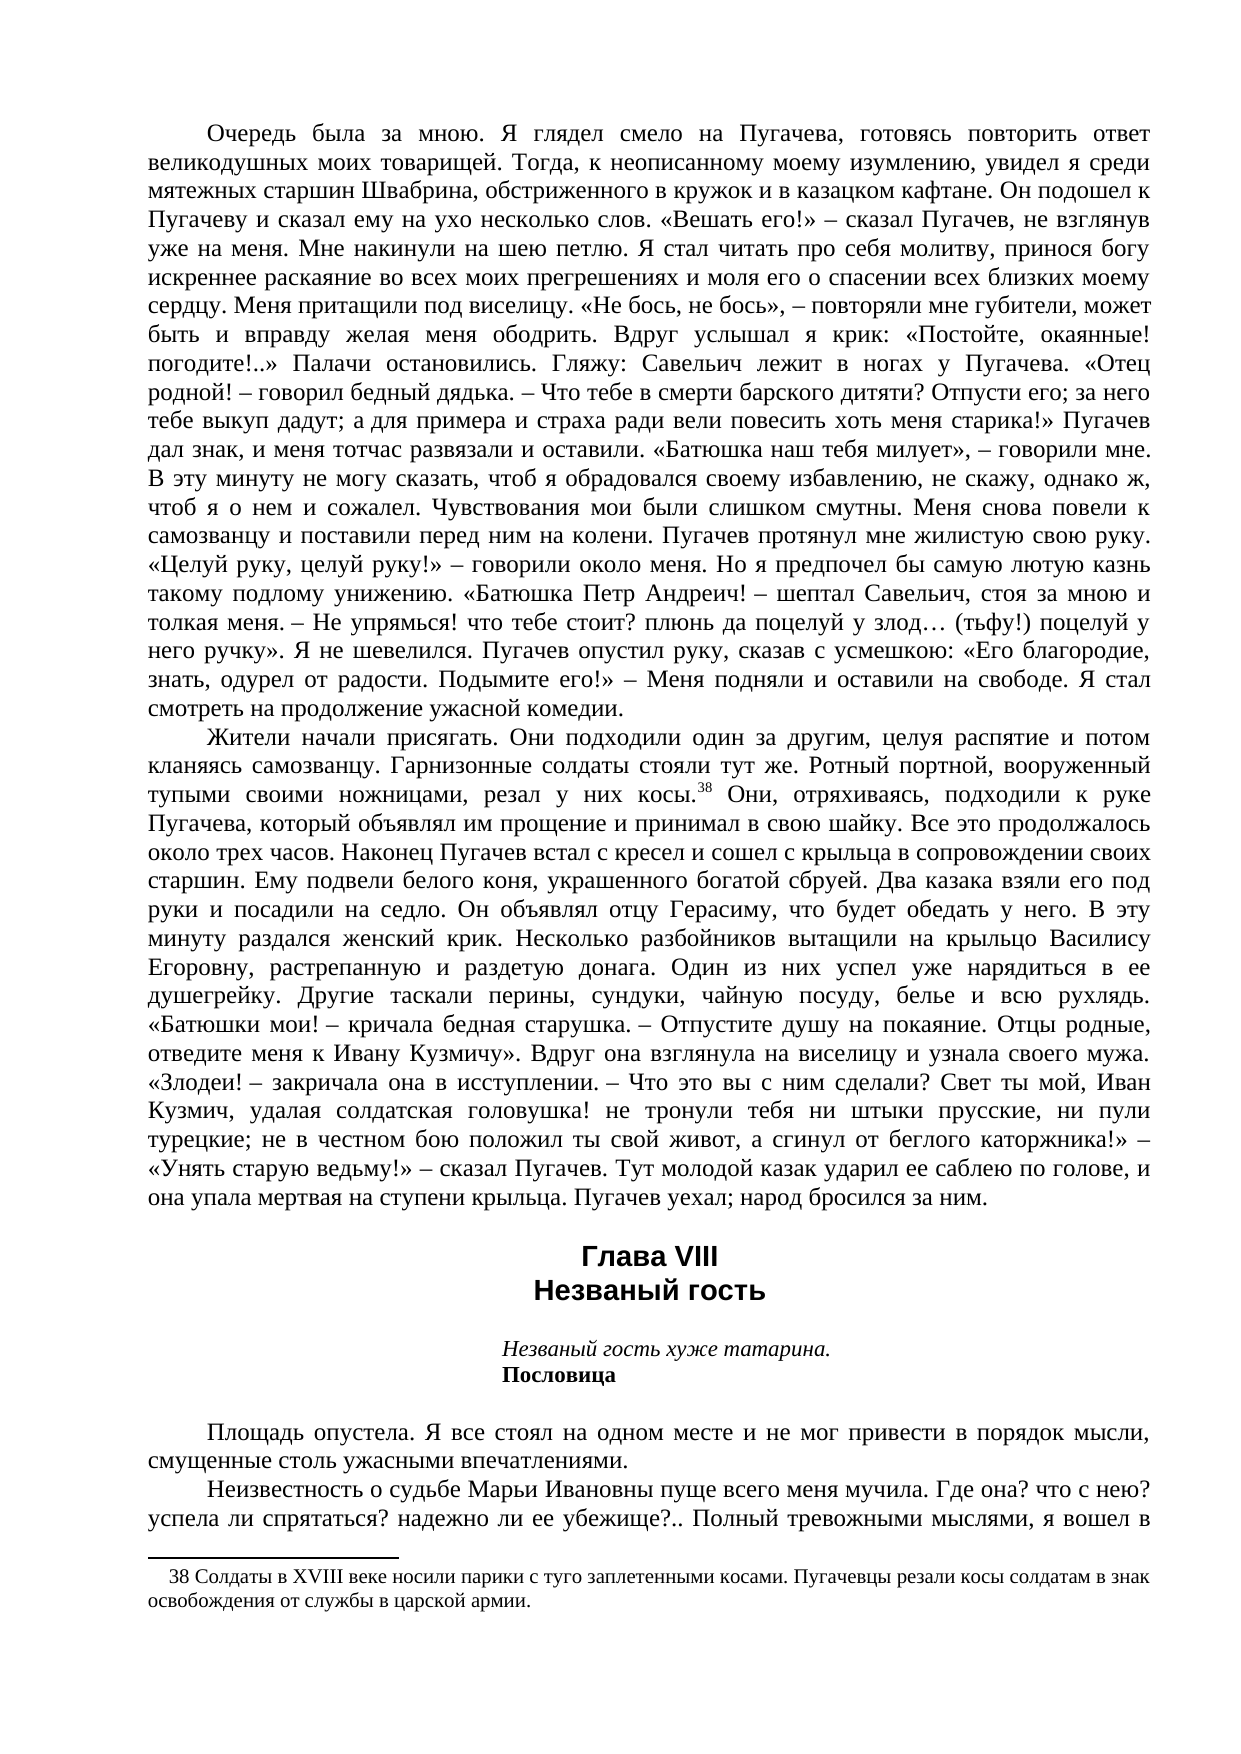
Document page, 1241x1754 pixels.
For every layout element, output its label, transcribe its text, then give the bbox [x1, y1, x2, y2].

text Неизвестность о судьбе Марьи Ивановны пуще всего меня мучила. Где она? что с нею? успела ли спрятаться? надежно ли ее убежище?.. Полный тревожными мыслями, я вошел в [148, 1474, 1152, 1532]
text Пословица [460, 1362, 1152, 1388]
text Незваный гость хуже татарина. [460, 1335, 1152, 1362]
text Солдаты в XVIII веке носили парики с туго заплетенными косами. Пугачевцы резали косы солдатам в знак освобождения от службы в царской армии. [148, 1564, 1152, 1612]
subtitle Незваный гость [148, 1273, 1152, 1306]
text Площадь опустела. Я все стоял на одном месте и не мог привести в порядок мысли, смущенные столь ужасными впечатлениями. [148, 1417, 1152, 1474]
text Очередь была за мною. Я глядел смело на Пугачева, готовясь повторить ответ великодушных моих товарищей. Тогда, к неописанному моему изумлению, увидел я среди мятежных старшин Швабрина, обстриженного в кружок и в казацком кафтане. Он подошел к Пугачеву и сказал ему на ухо несколько слов. «Вешать его!» – сказал Пугачев, не взглянув уже на меня. Мне накинули на шею петлю. Я стал читать про себя молитву, принося богу искреннее раскаяние во всех моих прегрешениях и моля его о спасении всех близких моему сердцу. Меня притащили под виселицу. «Не бось, не бось», – повторяли мне губители, может быть и вправду желая меня ободрить. Вдруг услышал я крик: «Постойте, окаянные! погодите!..» Палачи остановились. Гляжу: Савельич лежит в ногах у Пугачева. «Отец родной! – говорил бедный дядька. – Что тебе в смерти барского дитяти? Отпусти его; за него тебе выкуп дадут; а для примера и страха ради вели повесить хоть меня старика!» Пугачев дал знак, и меня тотчас развязали и оставили. «Батюшка наш тебя милует», – говорили мне. В эту минуту не могу сказать, чтоб я обрадовался своему избавлению, не скажу, однако ж, чтоб я о нем и сожалел. Чувствования мои были слишком смутны. Меня снова повели к самозванцу и поставили перед ним на колени. Пугачев протянул мне жилистую свою руку. «Целуй руку, целуй руку!» – говорили около меня. Но я предпочел бы самую лютую казнь такому подлому унижению. «Батюшка Петр Андреич! – шептал Савельич, стоя за мною и толкая меня. – Не упрямься! что тебе стоит? плюнь да поцелуй у злод… (тьфу!) поцелуй у него ручку». Я не шевелился. Пугачев опустил руку, сказав с усмешкою: «Его благородие, знать, одурел от радости. Подымите его!» – Меня подняли и оставили на свободе. Я стал смотреть на продолжение ужасной комедии. [148, 118, 1152, 722]
text Жители начали присягать. Они подходили один за другим, целуя распятие и потом кланяясь самозванцу. Гарнизонные солдаты стояли тут же. Ротный портной, вооруженный тупыми своими ножницами, резал у них косы. Они, отряхиваясь, подходили к руке Пугачева, который объявлял им прощение и принимал в свою шайку. Все это продолжалось около трех часов. Наконец Пугачев встал с кресел и сошел с крыльца в сопровождении своих старшин. Ему подвели белого коня, украшенного богатой сбруей. Два казака взяли его под руки и посадили на седло. Он объявлял отцу Герасиму, что будет обедать у него. В эту минуту раздался женский крик. Несколько разбойников вытащили на крыльцо Василису Егоровну, растрепанную и раздетую донага. Один из них успел уже нарядиться в ее душегрейку. Другие таскали перины, сундуки, чайную посуду, белье и всю рухлядь. «Батюшки мои! – кричала бедная старушка. – Отпустите душу на покаяние. Отцы родные, отведите меня к Ивану Кузмичу». Вдруг она взглянула на виселицу и узнала своего мужа. «Злодеи! – закричала она в исступлении. – Что это вы с ним сделали? Свет ты мой, Иван Кузмич, удалая солдатская головушка! не тронули тебя ни штыки прусские, ни пули турецкие; не в честном бою положил ты свой живот, а сгинул от беглого каторжника!» – «Унять старую ведьму!» – сказал Пугачев. Тут молодой казак ударил ее саблею по голове, и она упала мертвая на ступени крыльца. Пугачев уехал; народ бросился за ним. [148, 722, 1152, 1211]
subtitle Глава VIII [148, 1239, 1152, 1273]
